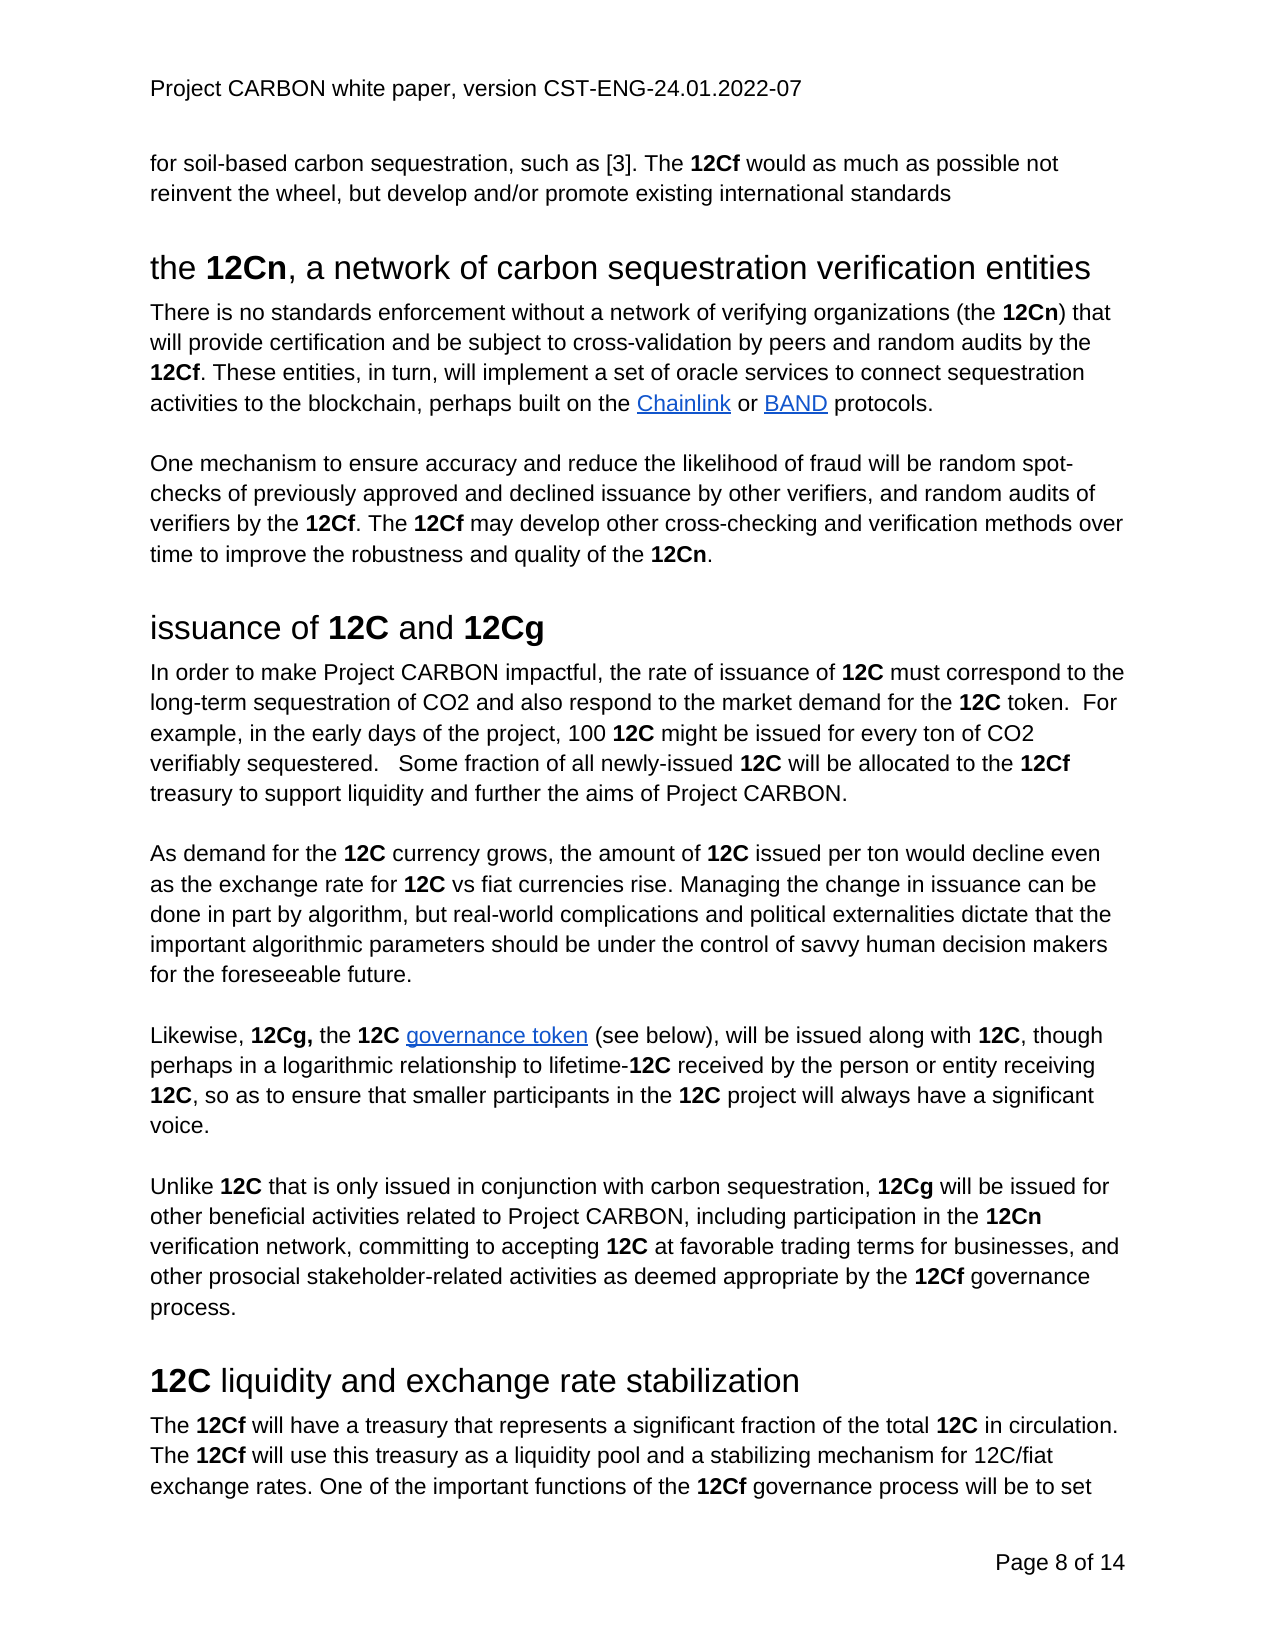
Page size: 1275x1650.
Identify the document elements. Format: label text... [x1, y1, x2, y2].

text In order to make Project CARBON impactful, the rate of issuance of 12C must correspond to the long-term sequestration of CO2 and also respond to the market demand for the 12C token. For example, in the early days of the project, 100 12C might be issued for every ton of CO2 verifiably sequestered. Some fraction of all newly-issued 12C will be allocated to the 12Cf treasury to support liquidity and further the aims of Project CARBON. [150, 659, 1125, 806]
text for soil-based carbon sequestration, such as [3]. The 12Cf would as much as possible not reinvent the wheel, but develop and/or promote existing international standards [150, 150, 1125, 207]
subtitle issuance of 12C and 12Cg [150, 608, 1125, 647]
text One mechanism to ensure accuracy and reduce the likelihood of fraud will be random spot-checks of previously approved and declined issuance by other verifiers, and random audits of verifiers by the 12Cf. The 12Cf may develop other cross-checking and verification methods over time to improve the robustness and quality of the 12Cn. [150, 450, 1125, 567]
text As demand for the 12C currency grows, the amount of 12C issued per ton would decline even as the exchange rate for 12C vs fiat currencies rise. Managing the change in issuance can be done in part by algorithm, but real-world complications and political externalities dictate that the important algorithmic parameters should be under the control of savvy human decision makers for the foreseeable future. [150, 840, 1125, 988]
text There is no standards enforcement without a network of verifying organizations (the 12Cn) that will provide certification and be subject to cross-validation by peers and random audits by the 12Cf. These entities, in turn, will implement a set of oracle services to connect sequestration activities to the blockchain, perhaps built on the Chainlink or BAND protocols. [150, 299, 1125, 416]
text Unlike 12C that is only issued in conjunction with carbon sequestration, 12Cg will be issued for other beneficial activities related to Project CARBON, including participation in the 12Cn verification network, committing to accepting 12C at favorable trading terms for businesses, and other prosocial stakeholder-related activities as deemed appropriate by the 12Cf governance process. [150, 1173, 1125, 1320]
subtitle 12C liquidity and exchange rate stabilization [150, 1361, 1125, 1400]
text The 12Cf will have a treasury that represents a significant fraction of the total 12C in circulation. The 12Cf will use this treasury as a liquidity pool and a stabilizing mechanism for 12C/fiat exchange rates. One of the important functions of the 12Cf governance process will be to set [150, 1412, 1125, 1499]
text Likewise, 12Cg, the 12C governance token (see below), will be issued along with 12C, though perhaps in a logarithmic relationship to lifetime-12C received by the person or entity receiving 12C, so as to ensure that smaller participants in the 12C project will always have a significant voice. [150, 1022, 1125, 1139]
subtitle the 12Cn, a network of carbon sequestration verification entities [150, 248, 1125, 286]
